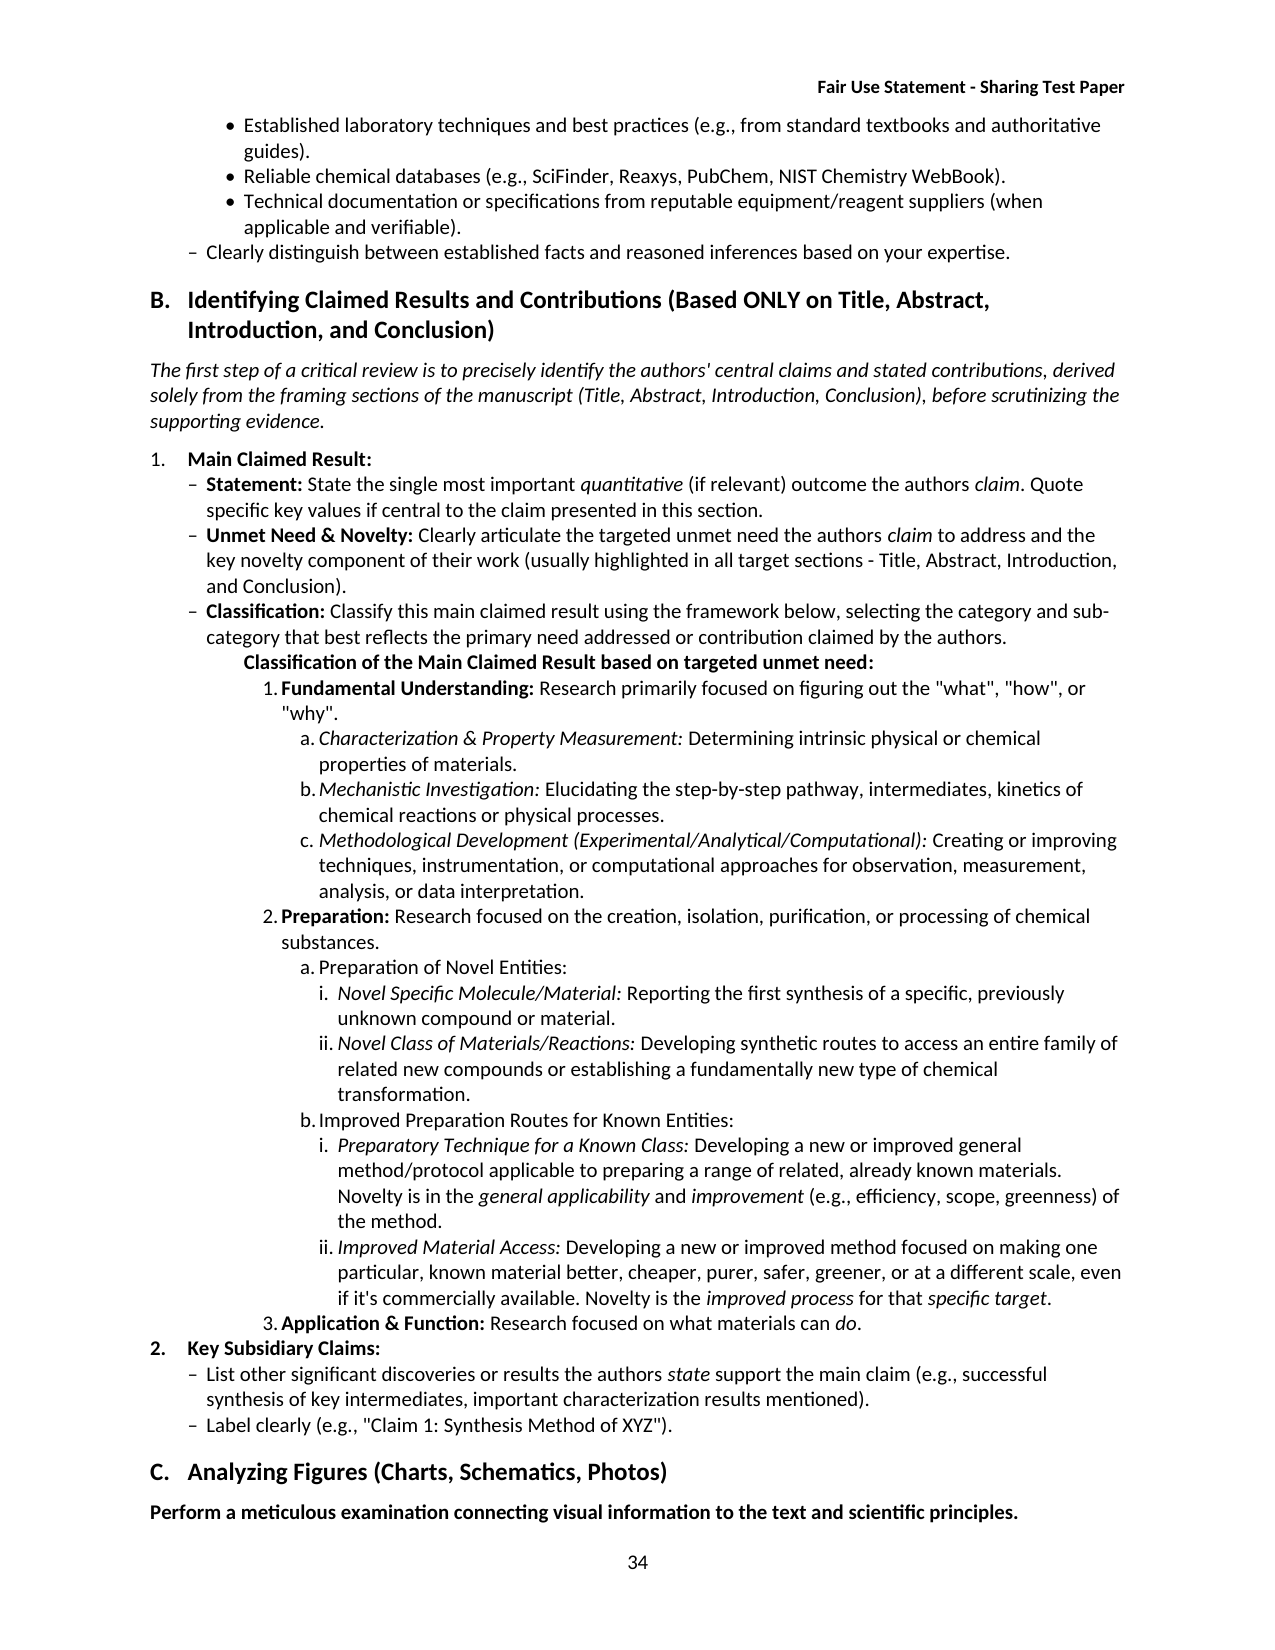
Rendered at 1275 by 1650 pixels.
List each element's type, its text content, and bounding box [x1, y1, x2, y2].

list Unmet Need & Novelty: Clearly articulate the targeted unmet need the authors claim to address and the key novelty component of their work (usually highlighted in all target sections - Title, Abstract, Introduction, and Conclusion). [187, 522, 1125, 598]
list Preparation of Novel Entities: [300, 954, 1125, 980]
list Novel Class of Materials/Reactions: Developing synthetic routes to access an entire family of related new compounds or establishing a fundamentally new type of chemical transformation. [319, 1031, 1125, 1107]
list Methodological Development (Experimental/Analytical/Computational): Creating or improving techniques, instrumentation, or computational approaches for observation, measurement, analysis, or data interpretation. [300, 827, 1125, 903]
list Application & Function: Research focused on what materials can do. [262, 1310, 1125, 1336]
list Established laboratory techniques and best practices (e.g., from standard textbooks and authoritative guides). [225, 112, 1125, 163]
list List other significant discoveries or results the authors state support the main claim (e.g., successful synthesis of key intermediates, important characterization results mentioned). [187, 1361, 1125, 1412]
list Preparatory Technique for a Known Class: Developing a new or improved general method/protocol applicable to preparing a range of related, already known materials. Novelty is in the general applicability and improvement (e.g., efficiency, scope, greenness) of the method. [319, 1132, 1125, 1234]
text Perform a meticulous examination connecting visual information to the text and scientific principles. [150, 1499, 1125, 1524]
list Classification: Classify this main claimed result using the framework below, selecting the category and sub-category that best reflects the primary need addressed or contribution claimed by the authors. [187, 598, 1125, 649]
list Key Subsidiary Claims: [150, 1336, 1125, 1361]
text Classification of the Main Claimed Result based on targeted unmet need: [244, 649, 1125, 675]
subtitle Analyzing Figures (Charts, Schematics, Photos) [150, 1456, 1125, 1487]
list Mechanistic Investigation: Elucidating the step-by-step pathway, intermediates, kinetics of chemical reactions or physical processes. [300, 776, 1125, 827]
text The first step of a critical review is to precisely identify the authors' central claims and stated contributions, derived solely from the framing sections of the manuscript (Title, Abstract, Introduction, Conclusion), before scrutinizing the supporting evidence. [150, 357, 1125, 433]
list Improved Preparation Routes for Known Entities: [300, 1107, 1125, 1132]
list Preparation: Research focused on the creation, isolation, purification, or processing of chemical substances. [262, 903, 1125, 954]
list Main Claimed Result: [150, 446, 1125, 471]
list Fundamental Understanding: Research primarily focused on figuring out the "what", "how", or "why". [262, 675, 1125, 726]
list Technical documentation or specifications from reputable equipment/reagent suppliers (when applicable and verifiable). [225, 189, 1125, 239]
subtitle Identifying Claimed Results and Contributions (Based ONLY on Title, Abstract, Introduction, and Conclusion) [150, 284, 1125, 345]
list Clearly distinguish between established facts and reasoned inferences based on your expertise. [187, 239, 1125, 265]
list Novel Specific Molecule/Material: Reporting the first synthesis of a specific, previously unknown compound or material. [319, 980, 1125, 1031]
list Statement: State the single most important quantitative (if relevant) outcome the authors claim. Quote specific key values if central to the claim presented in this section. [187, 471, 1125, 522]
list Reliable chemical databases (e.g., SciFinder, Reaxys, PubChem, NIST Chemistry WebBook). [225, 163, 1125, 189]
list Label clearly (e.g., "Claim 1: Synthesis Method of XYZ"). [187, 1412, 1125, 1437]
list Characterization & Property Measurement: Determining intrinsic physical or chemical properties of materials. [300, 726, 1125, 776]
list Improved Material Access: Developing a new or improved method focused on making one particular, known material better, cheaper, purer, safer, greener, or at a different scale, even if it's commercially available. Novelty is the improved process for that specific target. [319, 1234, 1125, 1310]
